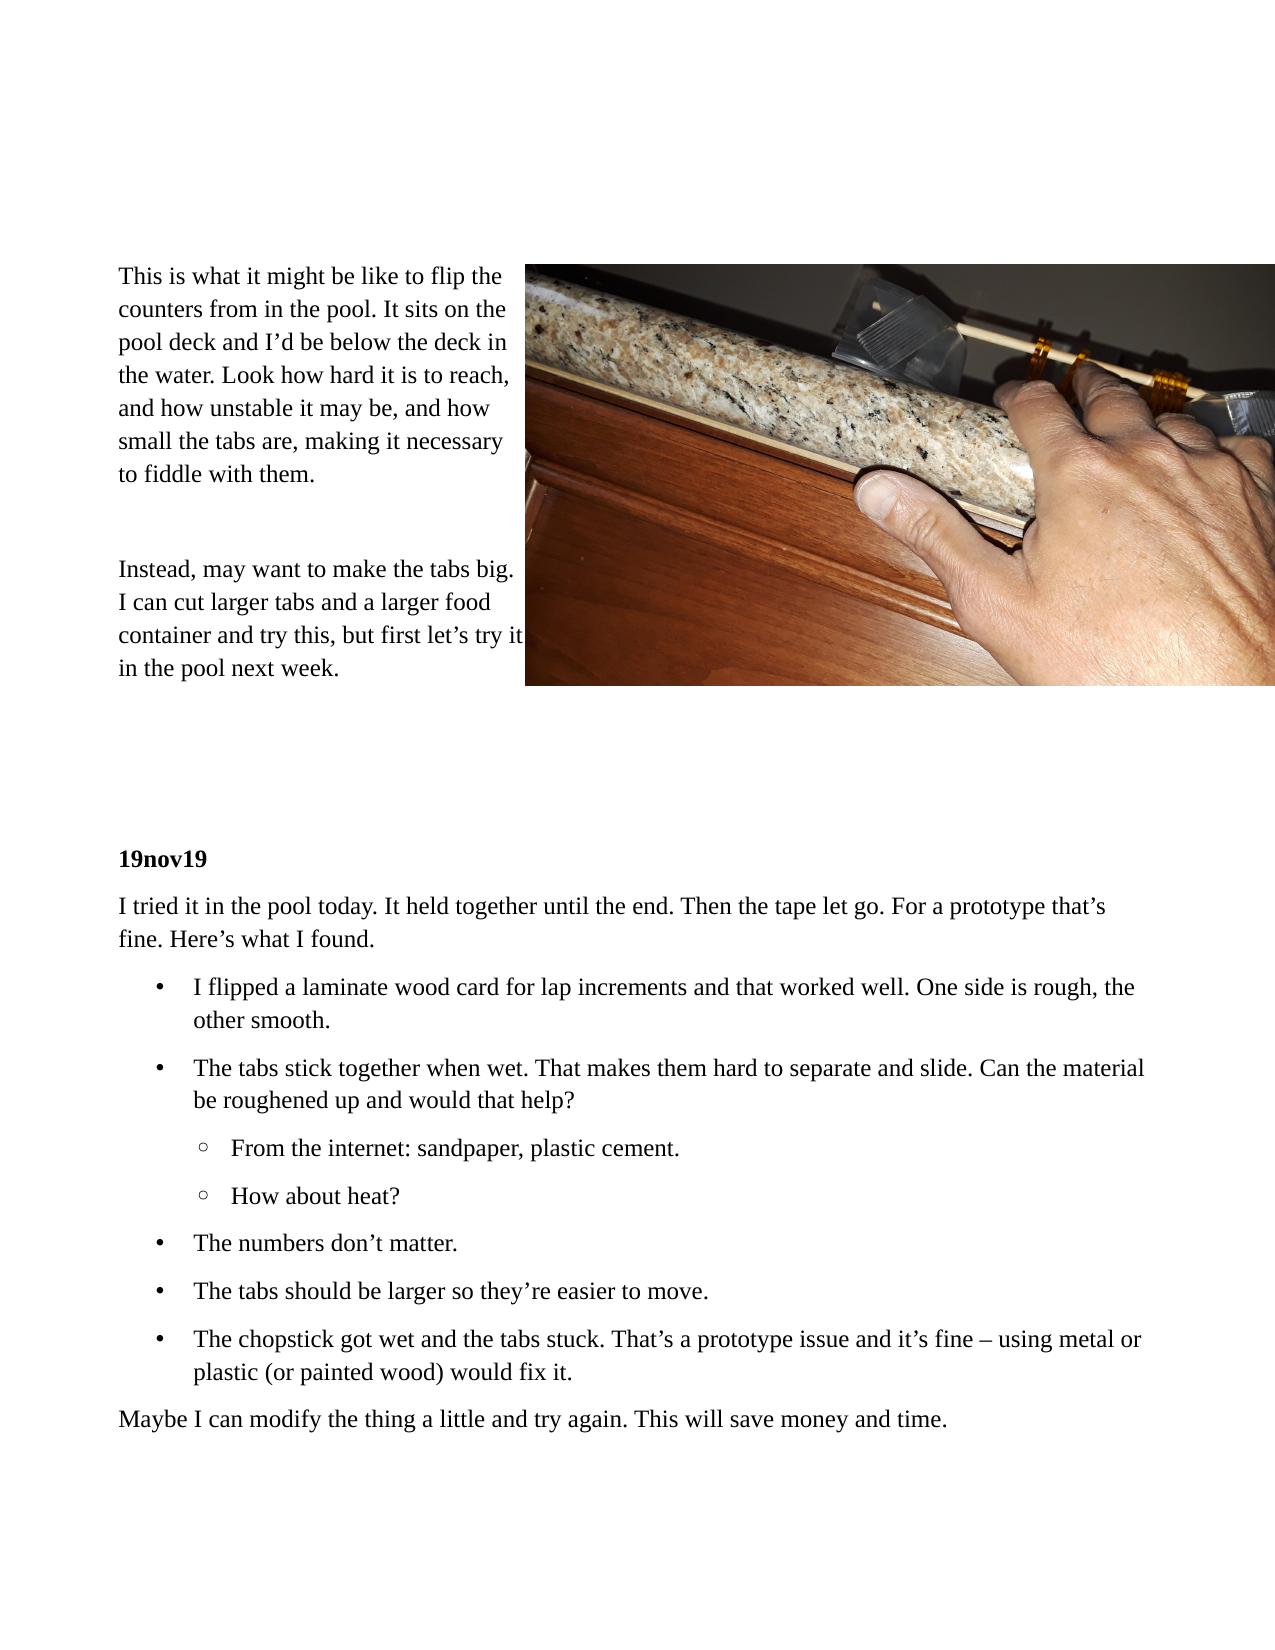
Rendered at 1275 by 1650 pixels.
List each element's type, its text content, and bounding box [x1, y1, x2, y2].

picture [525, 264, 1275, 686]
text Instead, may want to make the tabs big. I can cut larger tabs and a larger food container and try this, but first let’s try it in the pool next week. [118, 554, 525, 682]
text Maybe I can modify the thing a little and try again. This will save money and time. [118, 1404, 1157, 1433]
list How about heat? [193, 1181, 1157, 1209]
list The tabs should be larger so they’re easier to move. [156, 1276, 1157, 1305]
text This is what it might be like to flip the counters from in the pool. It sits on the pool deck and I’d be below the deck in the water. Look how hard it is to reach, and how unstable it may be, and how small the tabs are, making it necessary to fiddle with them. [118, 261, 1157, 488]
list The chopstick got wet and the tabs stuck. That’s a prototype issue and it’s fine – using metal or plastic (or painted wood) would fix it. [156, 1324, 1157, 1385]
text 19nov19 [118, 844, 1157, 872]
text I tried it in the pool today. It held together until the end. Then the tape let go. For a prototype that’s fine. Here’s what I found. [118, 891, 1157, 953]
list The tabs stick together when wet. That makes them hard to separate and slide. Can the material be roughened up and would that help? [156, 1053, 1157, 1114]
list The numbers don’t matter. [156, 1228, 1157, 1257]
list I flipped a laminate wood card for lap increments and that worked well. One side is rough, the other smooth. [156, 972, 1157, 1034]
list From the internet: sandpaper, plastic cement. [193, 1133, 1157, 1162]
